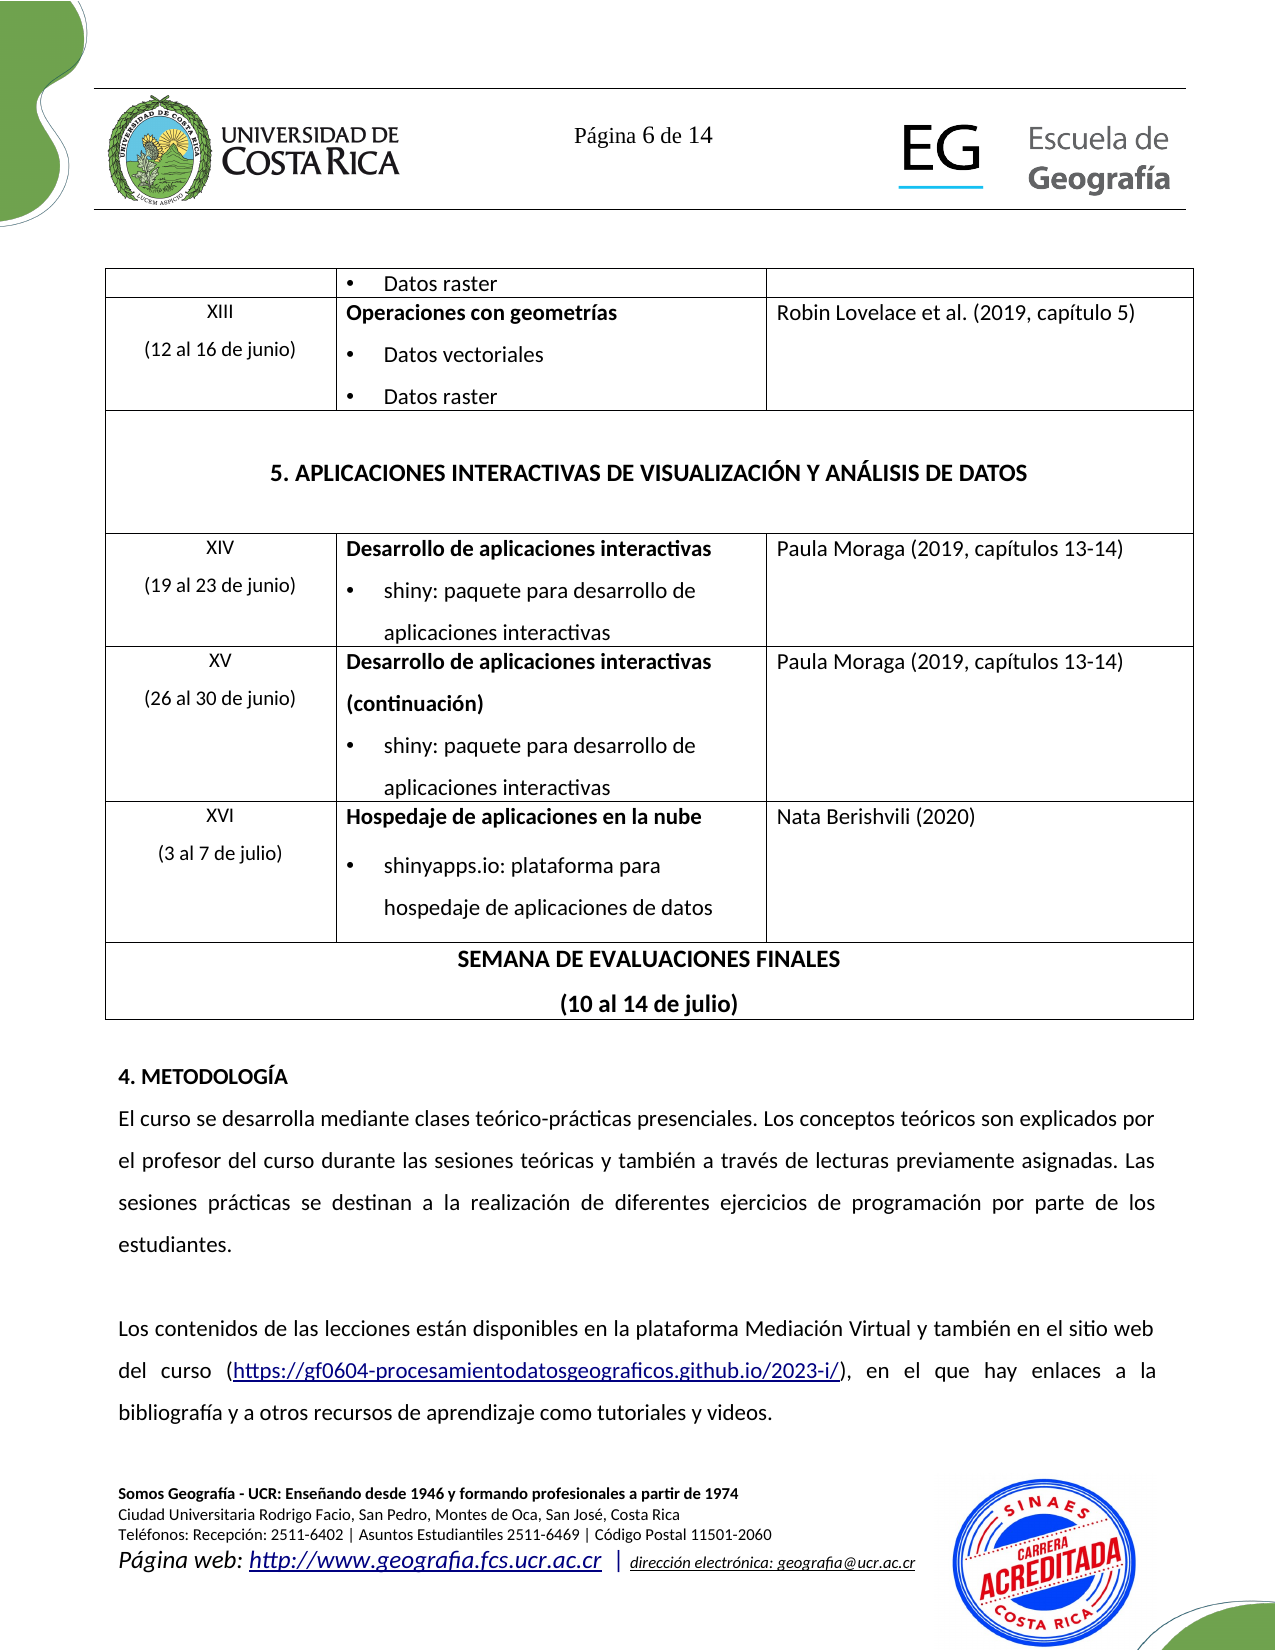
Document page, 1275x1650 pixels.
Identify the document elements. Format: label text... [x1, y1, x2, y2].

table_cell XIII (12 al 16 de junio) [106, 298, 336, 410]
table_cell Desarrollo de aplicaciones interactivas (continuación) shiny: paquete para desarrollo de aplicaciones interactivas [337, 647, 766, 801]
text Los contenidos de las lecciones están disponibles en la plataforma Mediación Virtual y también en el sitio web del curso (https://gf0604-procesamientodatosgeograficos.github.io/2023-i/), en el que hay enlaces a la bibliografía y a otros recursos de aprendizaje como tutoriales y videos. [118, 1314, 1157, 1426]
table_cell Paula Moraga (2019, capítulos 13-14) [767, 534, 1193, 646]
table_cell [767, 269, 1193, 297]
table_cell Robin Lovelace et al. (2019, capítulo 5) [767, 298, 1193, 410]
picture [874, 81, 1194, 231]
table_cell Paula Moraga (2019, capítulos 13-14) [767, 647, 1193, 801]
table_cell XIV (19 al 23 de junio) [106, 534, 336, 646]
table_cell SEMANA DE EVALUACIONES FINALES (10 al 14 de julio) [106, 943, 1193, 1019]
table_cell XV (26 al 30 de junio) [106, 647, 336, 801]
table_cell Operaciones con geometrías Datos vectoriales Datos raster [337, 298, 766, 410]
table_cell XVI (3 al 7 de julio) [106, 802, 336, 942]
table_cell Desarrollo de aplicaciones interactivas shiny: paquete para desarrollo de aplicaciones interactivas [337, 534, 766, 646]
table_cell Operaciones con datos espaciales Datos vectoriales Datos raster [337, 269, 766, 297]
picture [933, 1473, 1158, 1650]
picture [88, 1, 404, 235]
text El curso se desarrolla mediante clases teórico-prácticas presenciales. Los conceptos teóricos son explicados por el profesor del curso durante las sesiones teóricas y también a través de lecturas previamente asignadas. Las sesiones prácticas se destinan a la realización de diferentes ejercicios de programación por parte de los estudiantes. [118, 1104, 1157, 1258]
table_cell Nata Berishvili (2020) [767, 802, 1193, 942]
text 4. METODOLOGÍA [118, 1062, 1157, 1090]
table_cell 5. APLICACIONES INTERACTIVAS DE VISUALIZACIÓN Y ANÁLISIS DE DATOS [106, 411, 1193, 533]
table_cell Hospedaje de aplicaciones en la nube shinyapps.io: plataforma para hospedaje de aplicaciones de datos [337, 802, 766, 942]
table_cell [106, 269, 336, 297]
